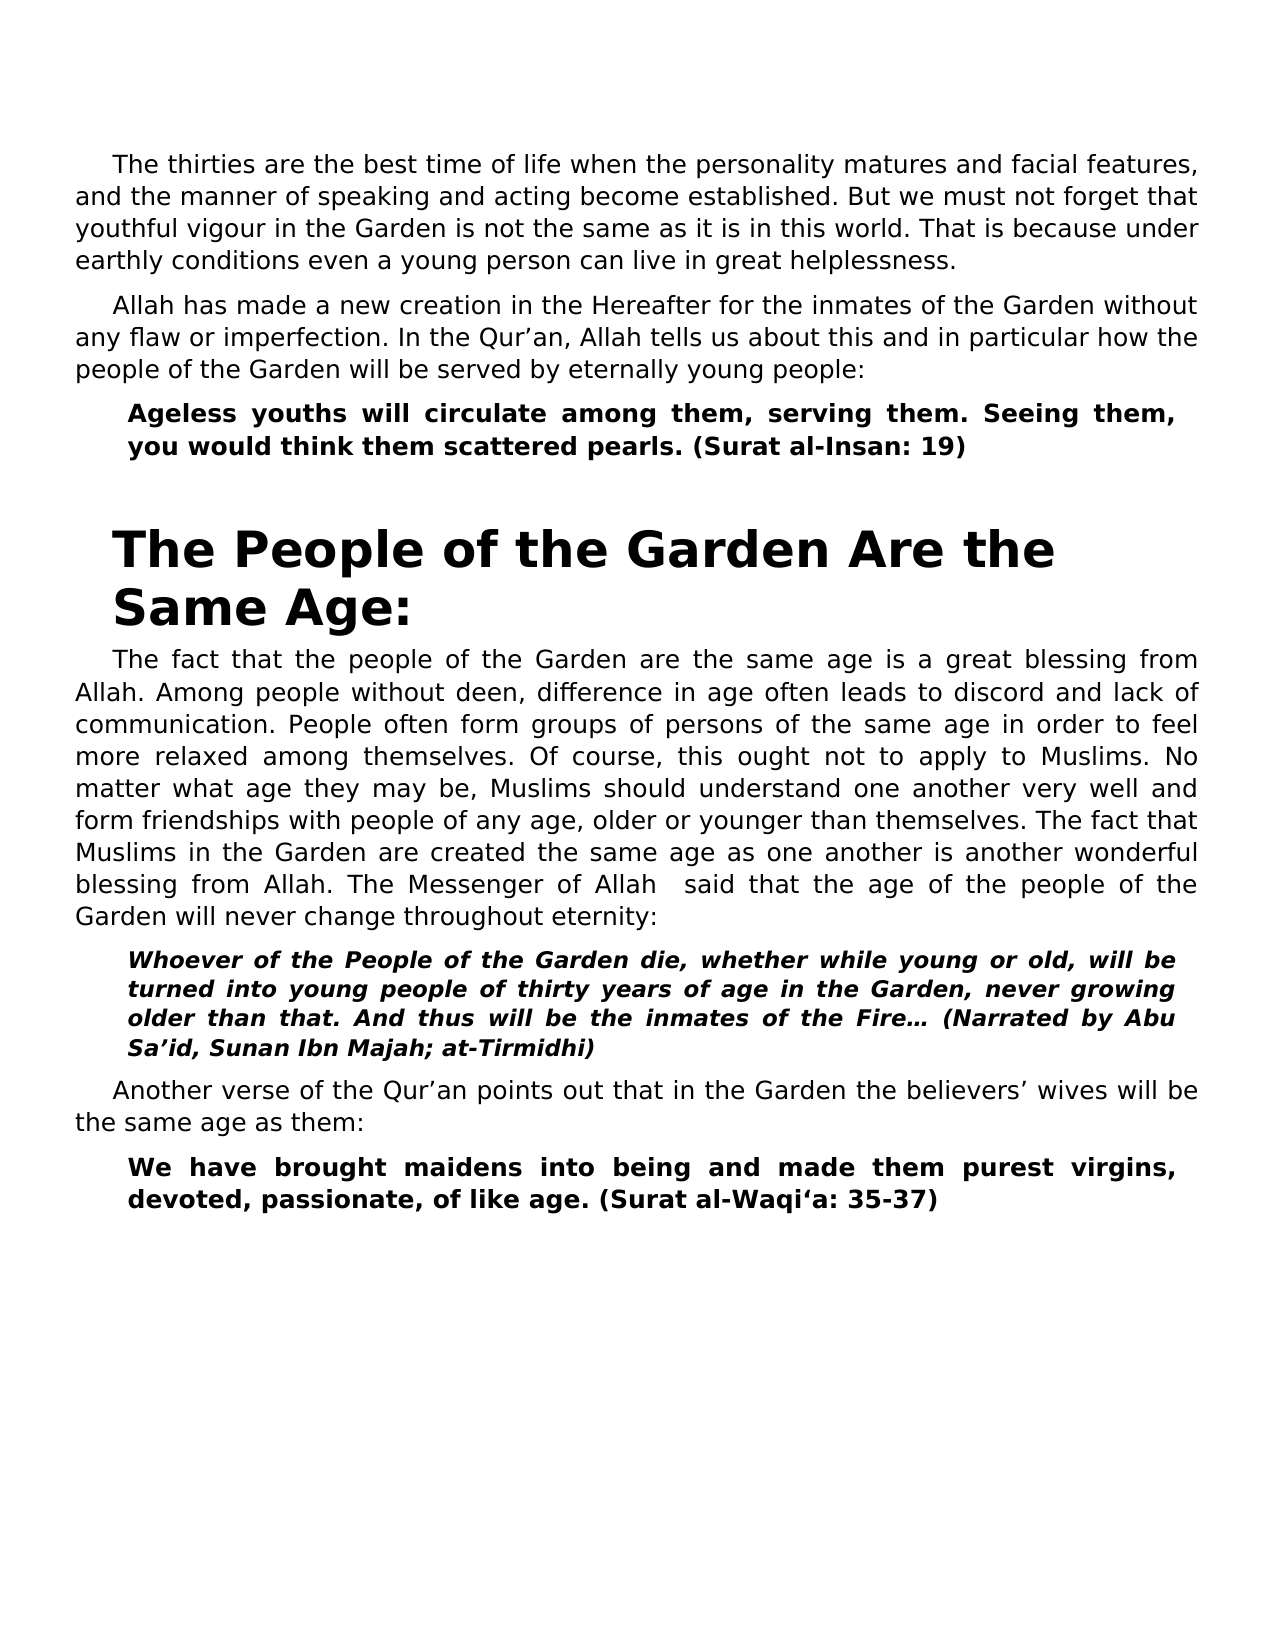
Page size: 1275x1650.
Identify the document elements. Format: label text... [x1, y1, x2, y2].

text Allah has made a new creation in the Hereafter for the inmates of the Garden without any flaw or imperfection. In the Qur’an, Allah tells us about this and in particular how the people of the Garden will be served by eternally young people: [75, 291, 1200, 384]
text Another verse of the Qur’an points out that in the Garden the believers’ wives will be the same age as them: [75, 1076, 1200, 1138]
text The fact that the people of the Garden are the same age is a great blessing from Allah. Among people without deen, difference in age often leads to discord and lack of communication. People often form groups of persons of the same age in order to feel more relaxed among themselves. Of course, this ought not to apply to Muslims. No matter what age they may be, Muslims should understand one another very well and form friendships with people of any age, older or younger than themselves. The fact that Muslims in the Garden are created the same age as one another is another wonderful blessing from Allah. The Messenger of Allah said that the age of the people of the Garden will never change throughout eternity: [75, 646, 1200, 931]
text The thirties are the best time of life when the personality matures and facial features, and the manner of speaking and acting become established. But we must not forget that youthful vigour in the Garden is not the same as it is in this world. That is because under earthly conditions even a young person can live in great helplessness. [75, 150, 1200, 275]
subtitle The People of the Garden Are the Same Age: [112, 521, 1200, 637]
text Whoever of the People of the Garden die, whether while young or old, will be turned into young people of thirty years of age in the Garden, never growing older than that. And thus will be the inmates of the Fire… (Narrated by Abu Sa’id, Sunan Ibn Majah; at-Tirmidhi) [127, 947, 1177, 1061]
text We have brought maidens into being and made them purest virgins, devoted, passionate, of like age. (Surat al-Waqi‘a: 35-37) [127, 1153, 1177, 1214]
text Ageless youths will circulate among them, serving them. Seeing them, you would think them scattered pearls. (Surat al-Insan: 19) [127, 399, 1177, 461]
